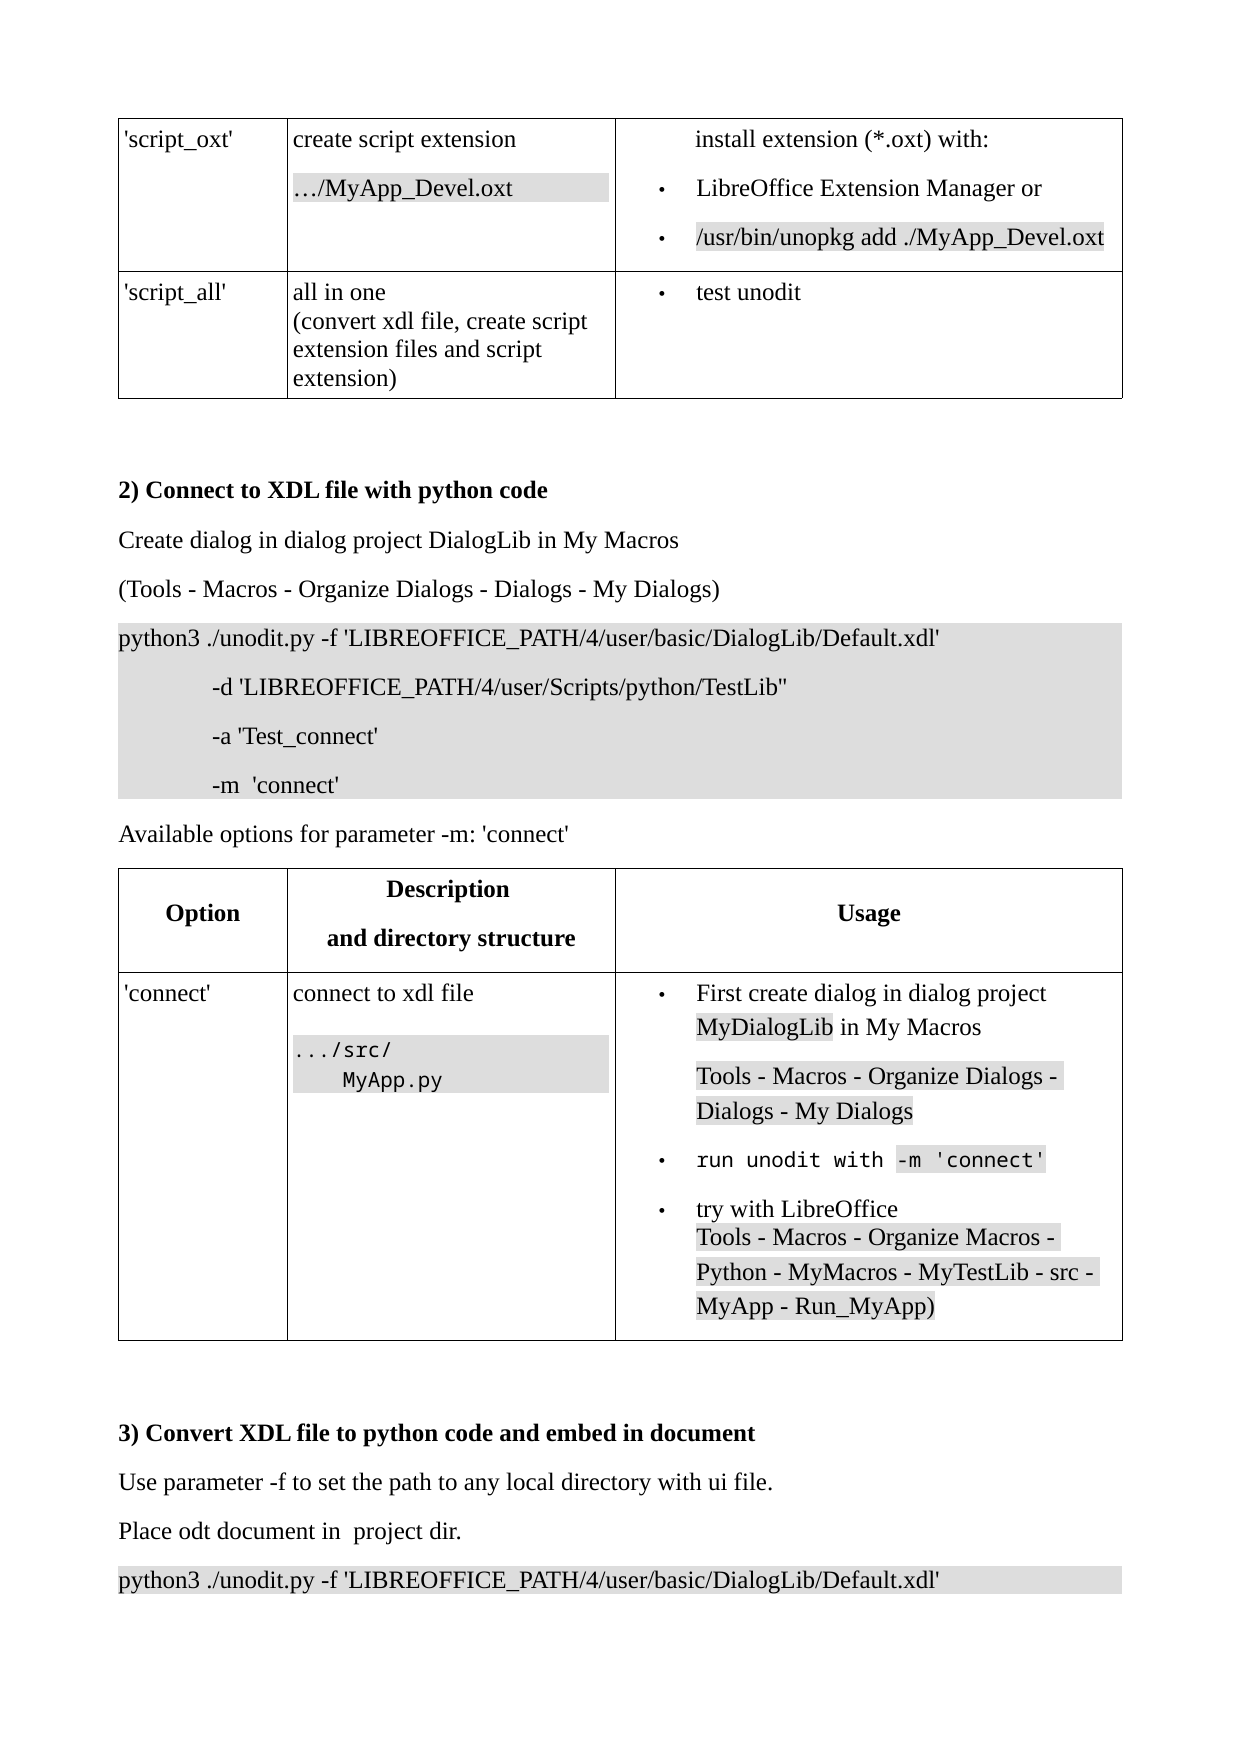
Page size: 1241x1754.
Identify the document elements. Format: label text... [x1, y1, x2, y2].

table_header Description and directory structure [288, 869, 615, 972]
table_cell 'script_oxt' [119, 119, 287, 271]
table_cell 'script_all' [119, 272, 287, 398]
table_cell install extension (*.oxt) with: LibreOffice Extension Manager or /usr/bin/unopkg add ./MyApp_Devel.oxt [616, 119, 1122, 271]
text (Tools - Macros - Organize Dialogs - Dialogs - My Dialogs) [118, 574, 1122, 602]
text Use parameter -f to set the path to any local directory with ui file. [118, 1467, 1122, 1496]
text -m 'connect' [118, 770, 1122, 799]
table_cell connect to xdl file .../src/ MyApp.py [288, 973, 615, 1340]
table_cell First create dialog in dialog project MyDialogLib in My Macros Tools - Macros - Organize Dialogs - Dialogs - My Dialogs run unodit with -m 'connect' try with LibreOffice Tools - Macros - Organize Macros - Python - MyMacros - MyTestLib - src - MyApp - Run_MyApp) [616, 973, 1122, 1340]
text python3 ./unodit.py -f 'LIBREOFFICE_PATH/4/user/basic/DialogLib/Default.xdl' [118, 623, 1122, 652]
table_cell create script extension …/MyApp_Devel.oxt [288, 119, 615, 271]
text Available options for parameter -m: 'connect' [118, 819, 1122, 848]
table_cell 'connect' [119, 973, 287, 1340]
text Place odt document in project dir. [118, 1516, 1122, 1545]
table_cell test unodit [616, 272, 1122, 398]
text python3 ./unodit.py -f 'LIBREOFFICE_PATH/4/user/basic/DialogLib/Default.xdl' [118, 1566, 1122, 1594]
table_cell all in one (convert xdl file, create script extension files and script extension) [288, 272, 615, 398]
table_header Option [119, 869, 287, 972]
table_header Usage [616, 869, 1122, 972]
text Create dialog in dialog project DialogLib in My Macros [118, 525, 1122, 553]
text 3) Convert XDL file to python code and embed in document [118, 1418, 1122, 1447]
text 2) Connect to XDL file with python code [118, 476, 1122, 504]
text -a 'Test_connect' [118, 721, 1122, 750]
text -d 'LIBREOFFICE_PATH/4/user/Scripts/python/TestLib'' [118, 672, 1122, 701]
